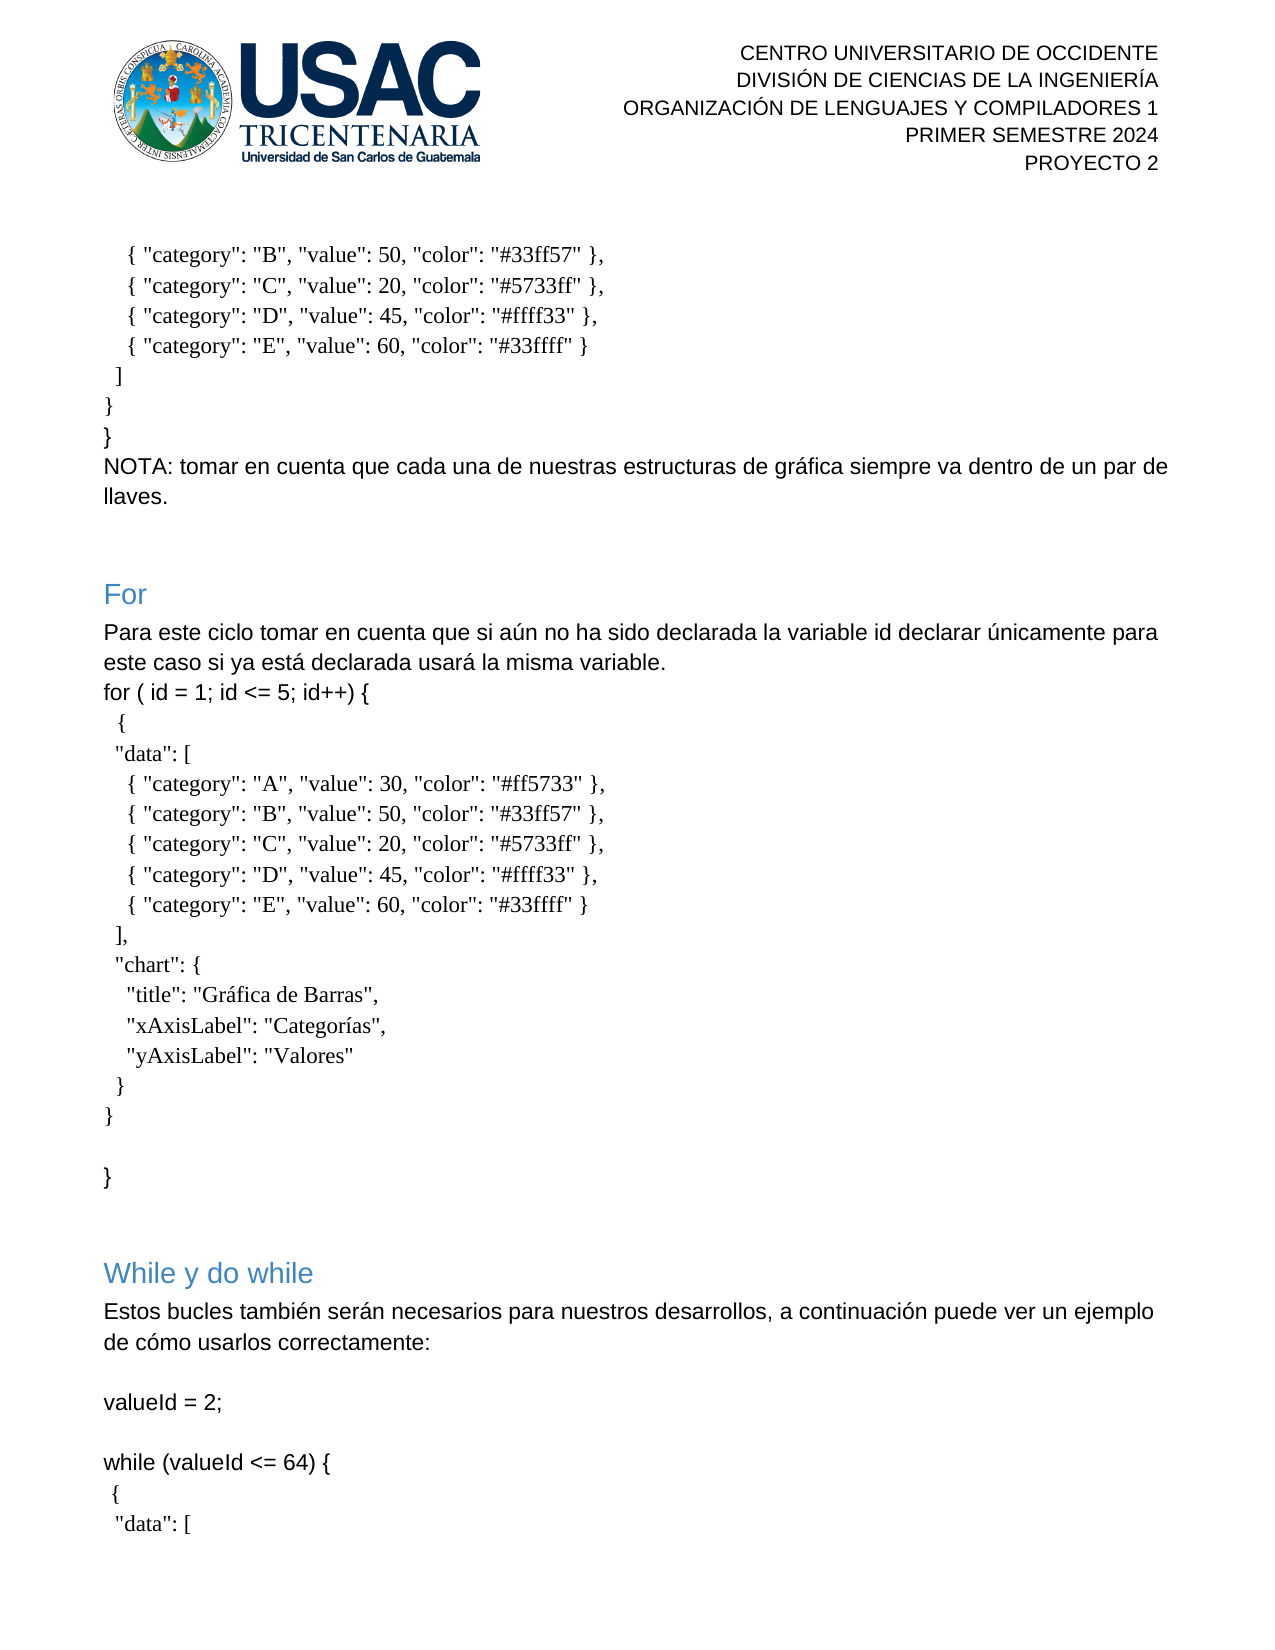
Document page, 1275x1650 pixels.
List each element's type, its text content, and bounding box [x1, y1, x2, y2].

text } [103, 393, 1172, 419]
text } [103, 1102, 1172, 1129]
text { "category": "A", "value": 30, "color": "#ff5733" }, [103, 770, 1172, 796]
text { "category": "B", "value": 50, "color": "#33ff57" }, [103, 800, 1172, 827]
text "data": [ [103, 740, 1172, 766]
text { [103, 1479, 1172, 1506]
text NOTA: tomar en cuenta que cada una de nuestras estructuras de gráfica siempre va dentro de un par de llaves. [103, 453, 1172, 509]
subtitle For [103, 577, 1172, 611]
text { "category": "D", "value": 45, "color": "#ffff33" }, [103, 861, 1172, 887]
text ] [103, 362, 1172, 389]
picture [113, 40, 481, 162]
subtitle While y do while [103, 1256, 1172, 1290]
text "chart": { [103, 951, 1172, 978]
text "yAxisLabel": "Valores" [103, 1042, 1172, 1068]
text { "category": "C", "value": 20, "color": "#5733ff" }, [103, 272, 1172, 298]
text } [103, 1163, 1172, 1189]
text { [103, 709, 1172, 736]
text for ( id = 1; id <= 5; id++) { [103, 679, 1172, 706]
text while (valueId <= 64) { [103, 1449, 1172, 1476]
text { "category": "C", "value": 20, "color": "#5733ff" }, [103, 830, 1172, 857]
text } [103, 423, 1172, 449]
text { "category": "B", "value": 50, "color": "#33ff57" }, [103, 242, 1172, 268]
text { "category": "E", "value": 60, "color": "#33ffff" } [103, 332, 1172, 358]
text "xAxisLabel": "Categorías", [103, 1012, 1172, 1038]
text { "category": "E", "value": 60, "color": "#33ffff" } [103, 891, 1172, 917]
text { "category": "D", "value": 45, "color": "#ffff33" }, [103, 302, 1172, 328]
text valueId = 2; [103, 1389, 1172, 1415]
text "title": "Gráfica de Barras", [103, 981, 1172, 1008]
text "data": [ [103, 1510, 1172, 1536]
text } [103, 1072, 1172, 1098]
text Para este ciclo tomar en cuenta que si aún no ha sido declarada la variable id declarar únicamente para este caso si ya está declarada usará la misma variable. [103, 619, 1172, 675]
text Estos bucles también serán necesarios para nuestros desarrollos, a continuación puede ver un ejemplo de cómo usarlos correctamente: [103, 1298, 1172, 1355]
text ], [103, 921, 1172, 947]
